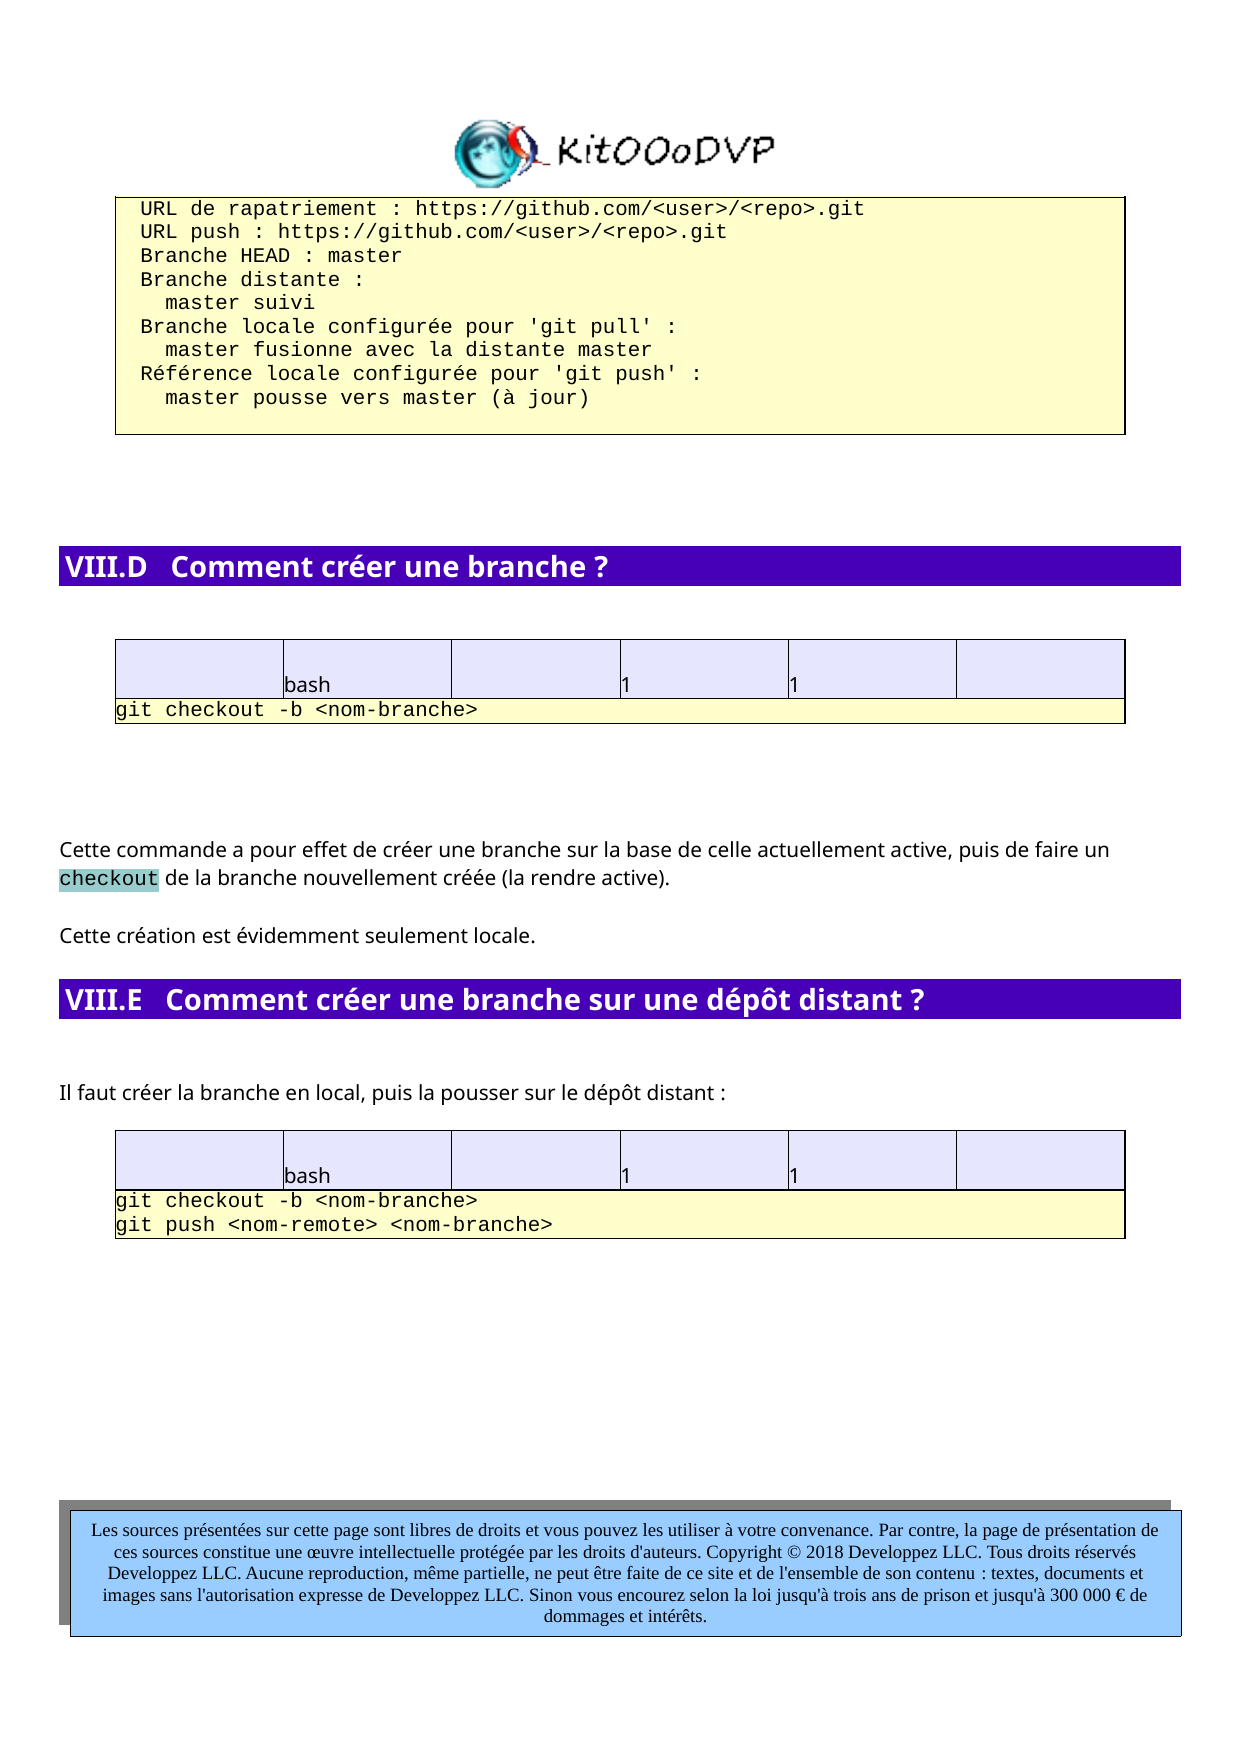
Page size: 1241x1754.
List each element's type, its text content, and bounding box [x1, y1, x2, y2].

table_header [116, 640, 283, 698]
table_header [452, 640, 620, 698]
text Il faut créer la branche en local, puis la pousser sur le dépôt distant : [59, 1078, 1181, 1107]
table_header [452, 1131, 620, 1189]
table_header 1 [621, 1131, 788, 1189]
table_header [957, 640, 1124, 698]
text Cette commande a pour effet de créer une branche sur la base de celle actuellement active, puis de faire un checkout de la branche nouvellement créée (la rendre active). [59, 835, 1181, 892]
subtitle Comment créer une branche sur une dépôt distant ? [59, 979, 1181, 1019]
table_header bash [284, 1131, 451, 1189]
table_header [116, 1131, 283, 1189]
table_header 1 [621, 640, 788, 698]
table_header bash [284, 640, 451, 698]
table_header 1 [789, 640, 956, 698]
text Cette création est évidemment seulement locale. [59, 922, 1181, 950]
picture [453, 118, 781, 191]
subtitle Comment créer une branche ? [59, 546, 1181, 586]
table_header 1 [789, 1131, 956, 1189]
table_header [957, 1131, 1124, 1189]
